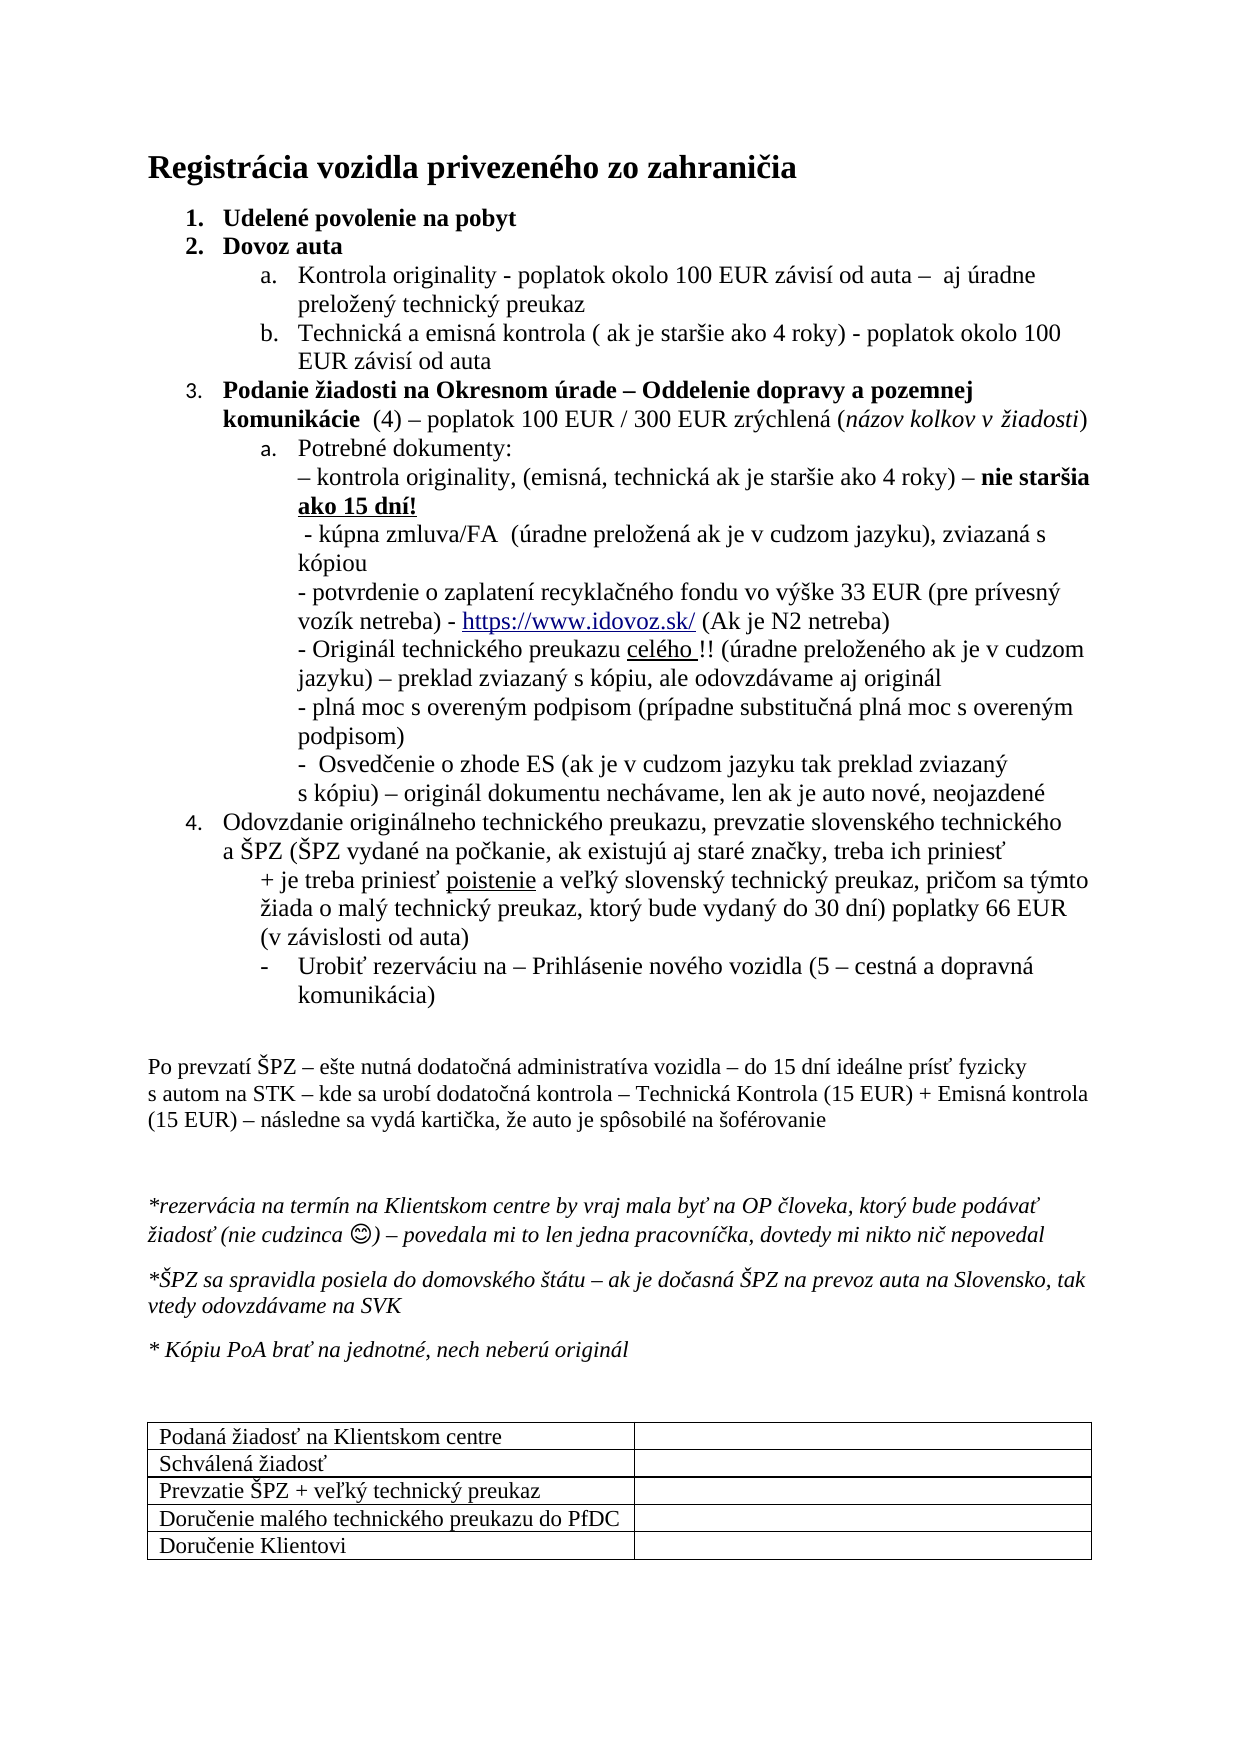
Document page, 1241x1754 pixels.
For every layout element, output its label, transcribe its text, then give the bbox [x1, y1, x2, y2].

text Registrácia vozidla privezeného zo zahraničia [148, 148, 1093, 186]
text *ŠPZ sa spravidla posiela do domovského štátu – ak je dočasná ŠPZ na prevoz auta na Slovensko, tak vtedy odovzdávame na SVK [148, 1266, 1093, 1319]
list Podanie žiadosti na Okresnom úrade – Oddelenie dopravy a pozemnej komunikácie (4) – poplatok 100 EUR / 300 EUR zrýchlená (názov kolkov v žiadosti) [185, 375, 1093, 433]
list Technická a emisná kontrola ( ak je staršie ako 4 roky) - poplatok okolo 100 EUR závisí od auta [260, 318, 1093, 375]
text + je treba priniesť poistenie a veľký slovenský technický preukaz, pričom sa týmto žiada o malý technický preukaz, ktorý bude vydaný do 30 dní) poplatky 66 EUR (v závislosti od auta) [260, 865, 1093, 951]
text Po prevzatí ŠPZ – ešte nutná dodatočná administratíva vozidla – do 15 dní ideálne prísť fyzicky s autom na STK – kde sa urobí dodatočná kontrola – Technická Kontrola (15 EUR) + Emisná kontrola (15 EUR) – následne sa vydá kartička, že auto je spôsobilé na šoférovanie [148, 1053, 1093, 1132]
text - potvrdenie o zaplatení recyklačného fondu vo výške 33 EUR (pre prívesný vozík netreba) - https://www.idovoz.sk/ (Ak je N2 netreba) [298, 577, 1093, 634]
text *rezervácia na termín na Klientskom centre by vraj mala byť na OP človeka, ktorý bude podávať žiadosť (nie cudzinca 😊) – povedala mi to len jedna pracovníčka, dovtedy mi nikto nič nepovedal [148, 1192, 1093, 1249]
table_cell Schválená žiadosť [148, 1450, 634, 1476]
list Urobiť rezerváciu na – Prihlásenie nového vozidla (5 – cestná a dopravná komunikácia) [260, 951, 1093, 1008]
list Dovoz auta [185, 231, 1093, 260]
table_cell Doručenie Klientovi [148, 1532, 634, 1559]
text – kontrola originality, (emisná, technická ak je staršie ako 4 roky) – nie staršia ako 15 dní! [298, 462, 1093, 519]
table_cell [635, 1450, 1091, 1476]
table_cell [635, 1478, 1091, 1504]
list Kontrola originality - poplatok okolo 100 EUR závisí od auta – aj úradne preložený technický preukaz [260, 260, 1093, 318]
table_cell [635, 1532, 1091, 1559]
table_header [635, 1423, 1091, 1449]
table_cell Prevzatie ŠPZ + veľký technický preukaz [148, 1478, 634, 1504]
table_cell [635, 1505, 1091, 1531]
text * Kópiu PoA brať na jednotné, nech neberú originál [148, 1336, 1093, 1362]
list Udelené povolenie na pobyt [185, 203, 1093, 231]
table_header Podaná žiadosť na Klientskom centre [148, 1423, 634, 1449]
text - plná moc s overeným podpisom (prípadne substitučná plná moc s overeným podpisom) [298, 692, 1093, 749]
text - Osvedčenie o zhode ES (ak je v cudzom jazyku tak preklad zviazaný s kópiu) – originál dokumentu nechávame, len ak je auto nové, neojazdené [298, 749, 1093, 807]
list Potrebné dokumenty: [260, 433, 1093, 462]
table_cell Doručenie malého technického preukazu do PfDC [148, 1505, 634, 1531]
text - kúpna zmluva/FA (úradne preložená ak je v cudzom jazyku), zviazaná s kópiou [298, 519, 1093, 577]
text - Originál technického preukazu celého !! (úradne preloženého ak je v cudzom jazyku) – preklad zviazaný s kópiu, ale odovzdávame aj originál [298, 634, 1093, 692]
list Odovzdanie originálneho technického preukazu, prevzatie slovenského technického a ŠPZ (ŠPZ vydané na počkanie, ak existujú aj staré značky, treba ich priniesť [185, 807, 1093, 865]
